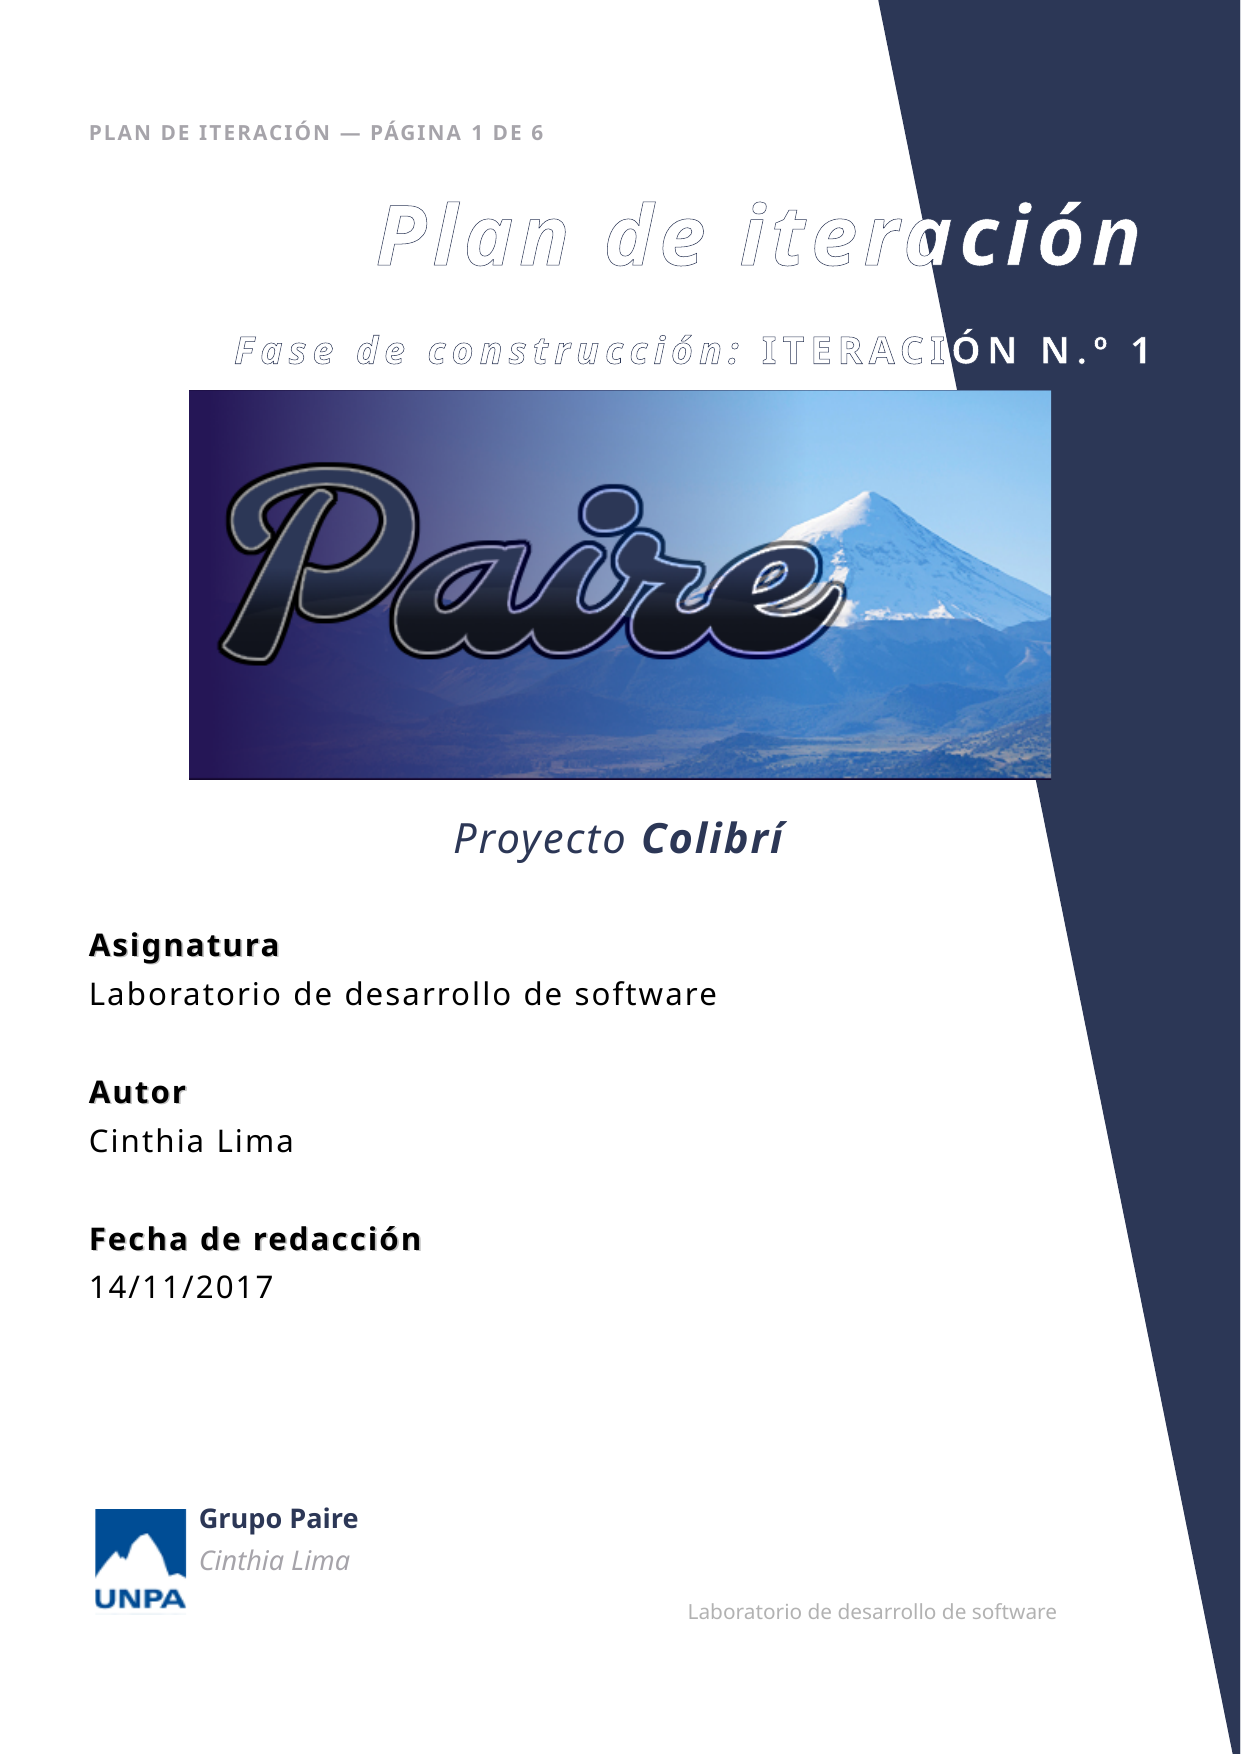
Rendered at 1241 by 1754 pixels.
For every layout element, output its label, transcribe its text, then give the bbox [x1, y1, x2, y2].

text Plan de iteración [88, 176, 936, 289]
text Autor [88, 1069, 1102, 1112]
text Cinthia Lima [88, 1118, 1112, 1161]
text Fase de construcción: ITERACIÓN N.º 1 [88, 324, 953, 375]
text Fecha de redacción [88, 1216, 1132, 1259]
text 14/11/2017 [88, 1265, 1142, 1308]
picture [95, 1509, 187, 1615]
text Proyecto Colibrí [88, 808, 1052, 865]
text Asignatura [88, 923, 1073, 965]
text Laboratorio de desarrollo de software [88, 972, 1082, 1014]
picture [189, 390, 1052, 780]
